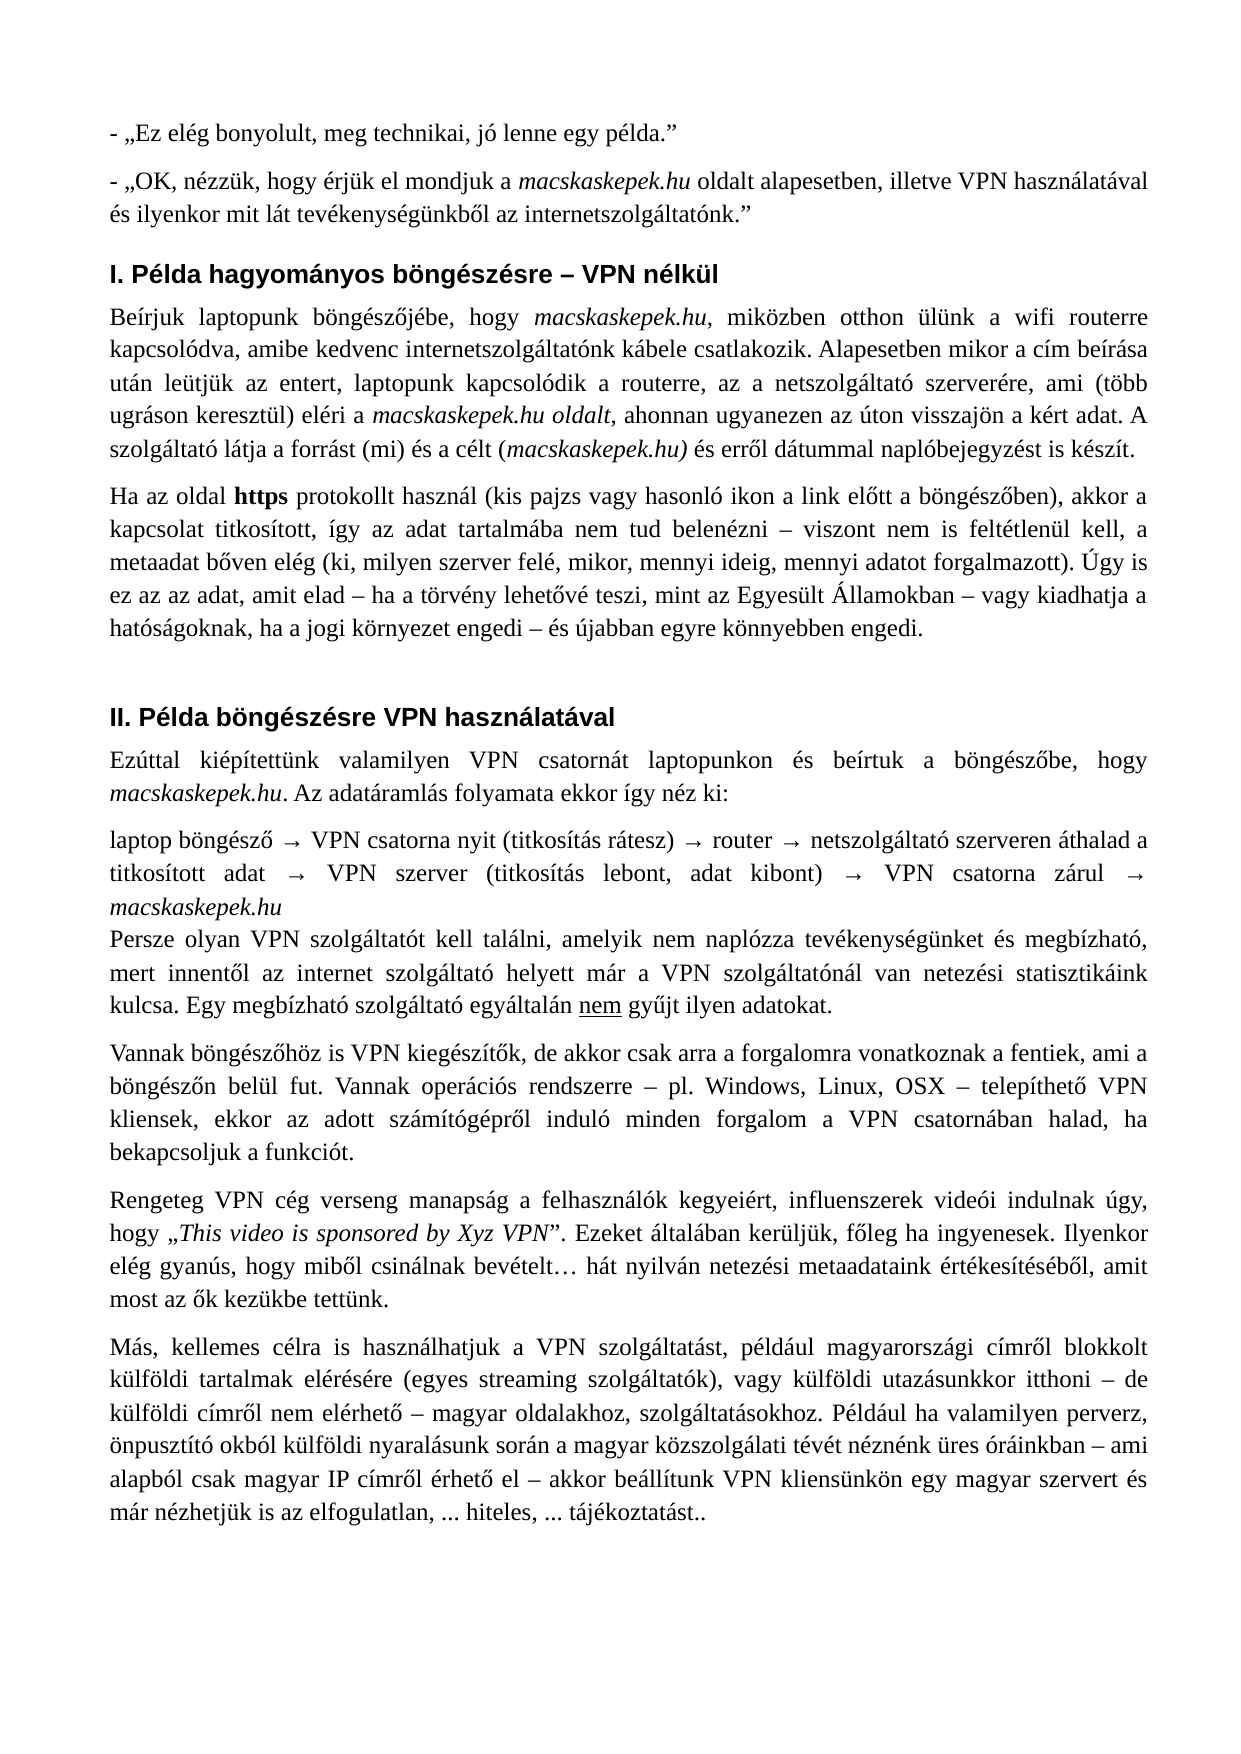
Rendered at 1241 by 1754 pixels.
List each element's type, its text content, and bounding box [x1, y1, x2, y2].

text - „OK, nézzük, hogy érjük el mondjuk a macskaskepek.hu oldalt alapesetben, illetve VPN használatával és ilyenkor mit lát tevékenységünkből az internetszolgáltatónk.” [109, 166, 1149, 227]
text Vannak böngészőhöz is VPN kiegészítők, de akkor csak arra a forgalomra vonatkoznak a fentiek, ami a böngészőn belül fut. Vannak operációs rendszerre – pl. Windows, Linux, OSX – telepíthető VPN kliensek, ekkor az adott számítógépről induló minden forgalom a VPN csatornában halad, ha bekapcsoljuk a funkciót. [109, 1038, 1149, 1166]
text Más, kellemes célra is használhatjuk a VPN szolgáltatást, például magyarországi címről blokkolt külföldi tartalmak elérésére (egyes streaming szolgáltatók), vagy külföldi utazásunkkor itthoni – de külföldi címről nem elérhető – magyar oldalakhoz, szolgáltatásokhoz. Például ha valamilyen perverz, önpusztító okból külföldi nyaralásunk során a magyar közszolgálati tévét néznénk üres óráinkban – ami alapból csak magyar IP címről érhető el – akkor beállítunk VPN kliensünkön egy magyar szervert és már nézhetjük is az elfogulatlan, ... hiteles, ... tájékoztatást.. [109, 1332, 1149, 1525]
text Rengeteg VPN cég verseng manapság a felhasználók kegyeiért, influenszerek videói indulnak úgy, hogy „This video is sponsored by Xyz VPN”. Ezeket általában kerüljük, főleg ha ingyenesek. Ilyenkor elég gyanús, hogy miből csinálnak bevételt… hát nyilván netezési metaadataink értékesítéséből, amit most az ők kezükbe tettünk. [109, 1185, 1149, 1313]
subtitle II. Példa böngészésre VPN használatával [109, 702, 1149, 732]
text Ezúttal kiépítettünk valamilyen VPN csatornát laptopunkon és beírtuk a böngészőbe, hogy macskaskepek.hu. Az adatáramlás folyamata ekkor így néz ki: [109, 745, 1149, 807]
text Ha az oldal https protokollt használ (kis pajzs vagy hasonló ikon a link előtt a böngészőben), akkor a kapcsolat titkosított, így az adat tartalmába nem tud belenézni – viszont nem is feltétlenül kell, a metaadat bőven elég (ki, milyen szerver felé, mikor, mennyi ideig, mennyi adatot forgalmazott). Úgy is ez az az adat, amit elad – ha a törvény lehetővé teszi, mint az Egyesült Államokban – vagy kiadhatja a hatóságoknak, ha a jogi környezet engedi – és újabban egyre könnyebben engedi. [109, 481, 1149, 642]
text - „Ez elég bonyolult, meg technikai, jó lenne egy példa.” [109, 118, 1149, 147]
text Beírjuk laptopunk böngészőjébe, hogy macskaskepek.hu, miközben otthon ülünk a wifi routerre kapcsolódva, amibe kedvenc internetszolgáltatónk kábele csatlakozik. Alapesetben mikor a cím beírása után leütjük az entert, laptopunk kapcsolódik a routerre, az a netszolgáltató szerverére, ami (több ugráson keresztül) eléri a macskaskepek.hu oldalt, ahonnan ugyanezen az úton visszajön a kért adat. A szolgáltató látja a forrást (mi) és a célt (macskaskepek.hu) és erről dátummal naplóbejegyzést is készít. [109, 302, 1149, 462]
text laptop böngésző → VPN csatorna nyit (titkosítás rátesz) → router → netszolgáltató szerveren áthalad a titkosított adat → VPN szerver (titkosítás lebont, adat kibont) → VPN csatorna zárul → macskaskepek.hu Persze olyan VPN szolgáltatót kell találni, amelyik nem naplózza tevékenységünket és megbízható, mert innentől az internet szolgáltató helyett már a VPN szolgáltatónál van netezési statisztikáink kulcsa. Egy megbízható szolgáltató egyáltalán nem gyűjt ilyen adatokat. [109, 826, 1149, 1019]
subtitle I. Példa hagyományos böngészésre – VPN nélkül [109, 259, 1149, 289]
